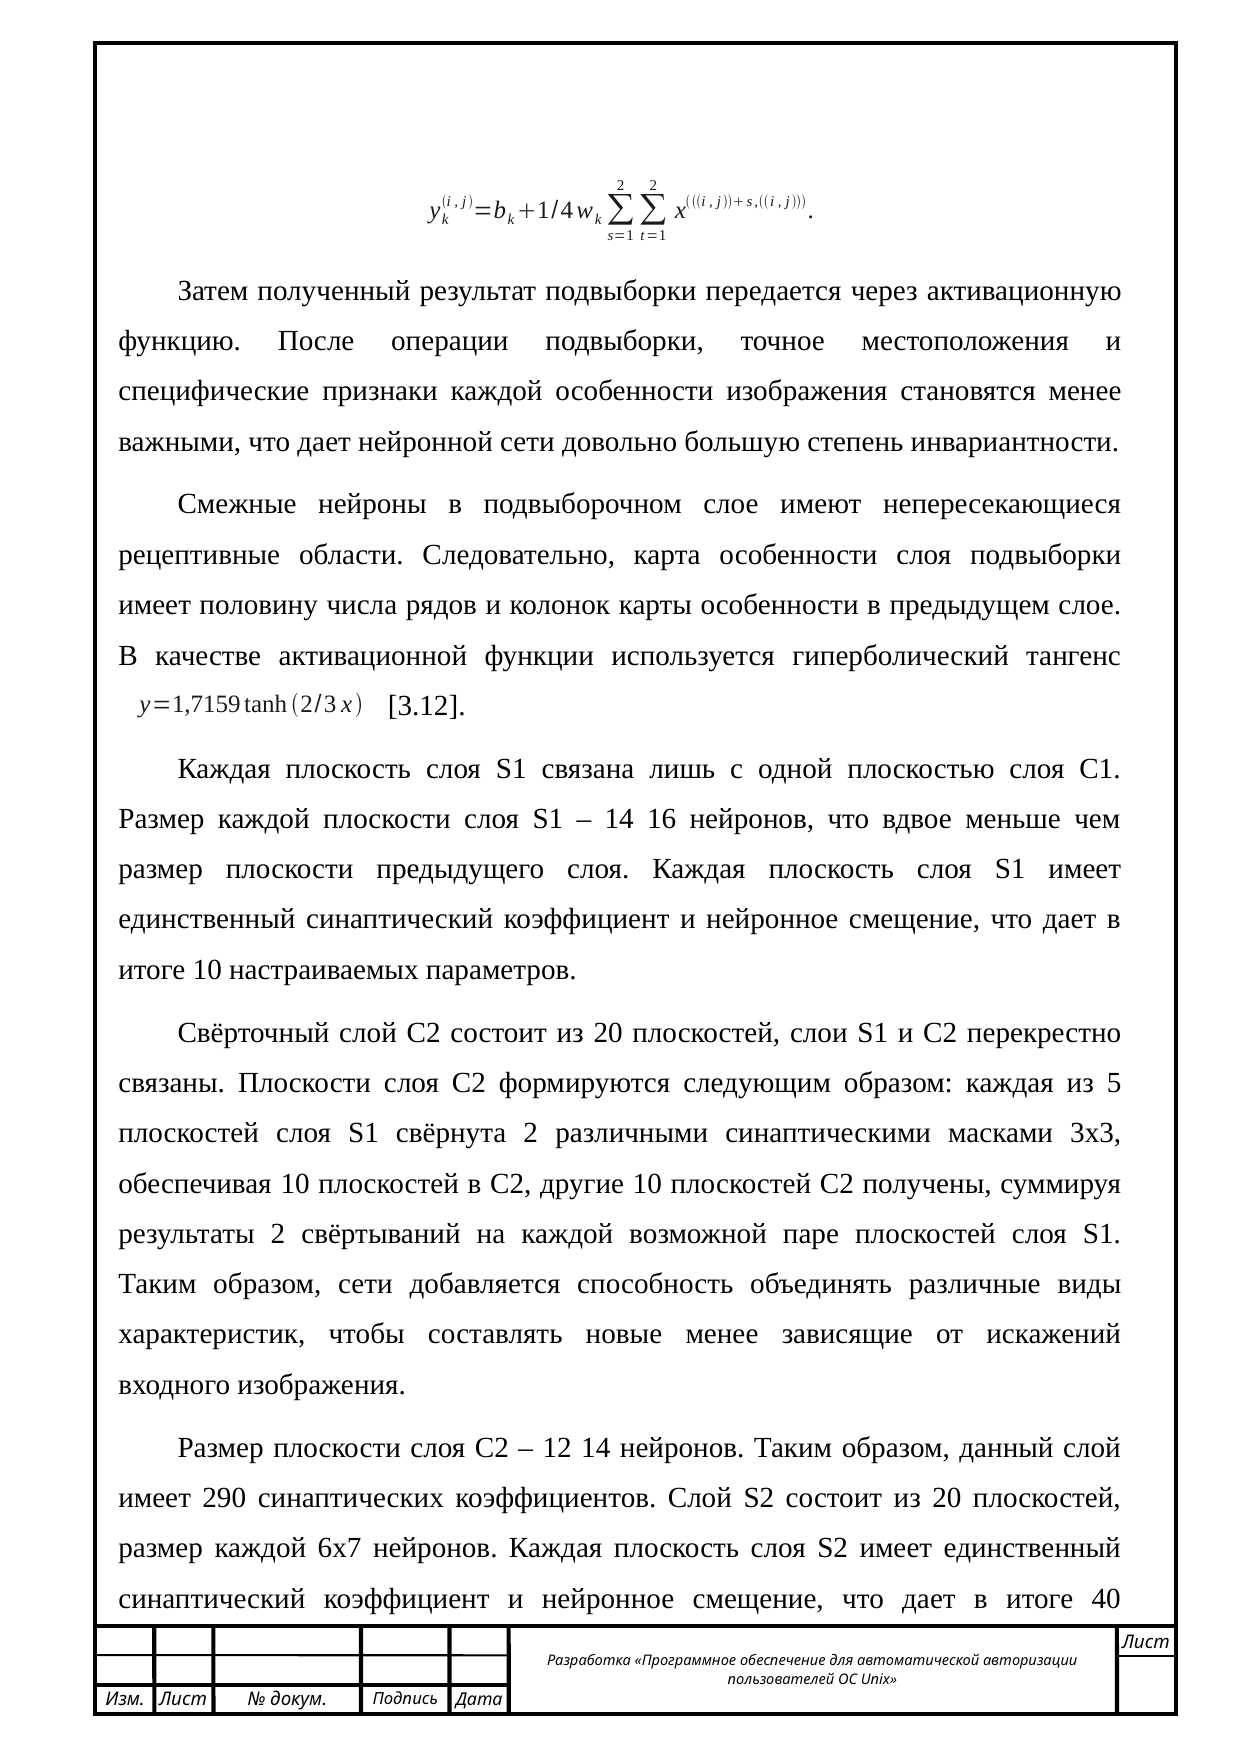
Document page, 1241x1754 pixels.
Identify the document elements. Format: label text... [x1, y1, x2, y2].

text Каждая плоскость слоя S1 связана лишь с одной плоскостью слоя С1. Размер каждой плоскости слоя S1 – 14 16 нейронов, что вдвое меньше чем размер плоскости предыдущего слоя. Каждая плоскость слоя S1 имеет единственный синаптический коэффициент и нейронное смещение, что дает в итоге 10 настраиваемых параметров. [118, 751, 1122, 986]
text Смежные нейроны в подвыборочном слое имеют непересекающиеся рецептивные области. Следовательно, карта особенности слоя подвыборки имеет половину числа рядов и колонок карты особенности в предыдущем слое. В качестве активационной функции используется гиперболический тангенс [3.12]. [118, 487, 1122, 721]
text Свёрточный слой С2 состоит из 20 плоскостей, слои S1 и С2 перекрестно связаны. Плоскости слоя С2 формируются следующим образом: каждая из 5 плоскостей слоя S1 свёрнута 2 различными синаптическими масками 3х3, обеспечивая 10 плоскостей в C2, другие 10 плоскостей C2 получены, суммируя результаты 2 свёртываний на каждой возможной паре плоскостей слоя S1. Таким образом, сети добавляется способность объединять различные виды характеристик, чтобы составлять новые менее зависящие от искажений входного изображения. [118, 1015, 1122, 1401]
text Размер плоскости слоя С2 – 12 14 нейронов. Таким образом, данный слой имеет 290 синаптических коэффициентов. Слой S2 состоит из 20 плоскостей, размер каждой 6х7 нейронов. Каждая плоскость слоя S2 имеет единственный синаптический коэффициент и нейронное смещение, что дает в итоге 40 [118, 1430, 1122, 1614]
text Затем полученный результат подвыборки передается через активационную функцию. После операции подвыборки, точное местоположения и специфические признаки каждой особенности изображения становятся менее важными, что дает нейронной сети довольно большую степень инвариантности. [118, 273, 1122, 457]
